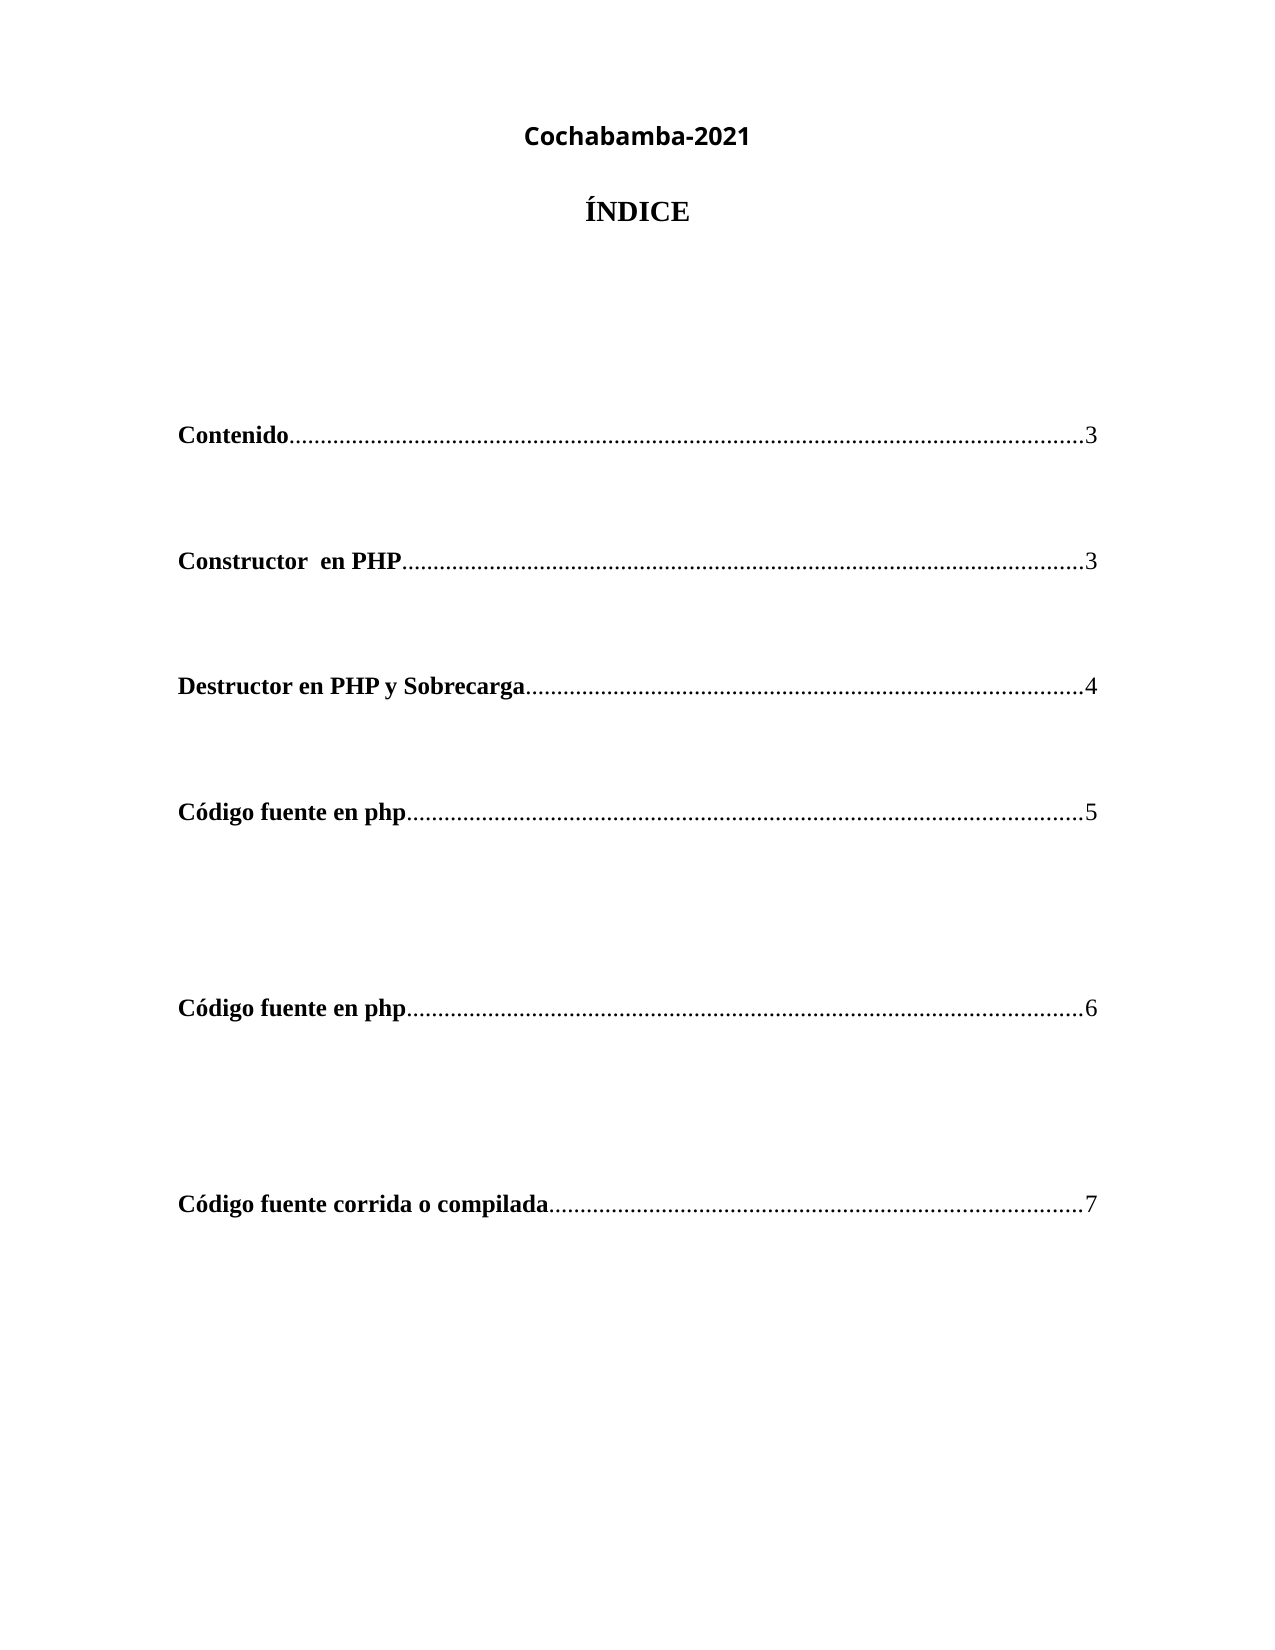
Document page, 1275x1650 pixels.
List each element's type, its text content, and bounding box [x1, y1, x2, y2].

text Constructor en PHP 3 [118, 546, 1157, 574]
text Contenido 3 [118, 420, 1157, 449]
text Código fuente en php 6 [118, 993, 1157, 1022]
subtitle ÍNDICE [118, 194, 1157, 228]
text Código fuente corrida o compilada 7 [118, 1189, 1157, 1218]
text Cochabamba-2021 [118, 118, 1157, 152]
text Destructor en PHP y Sobrecarga 4 [118, 671, 1157, 700]
text Código fuente en php 5 [118, 797, 1157, 825]
